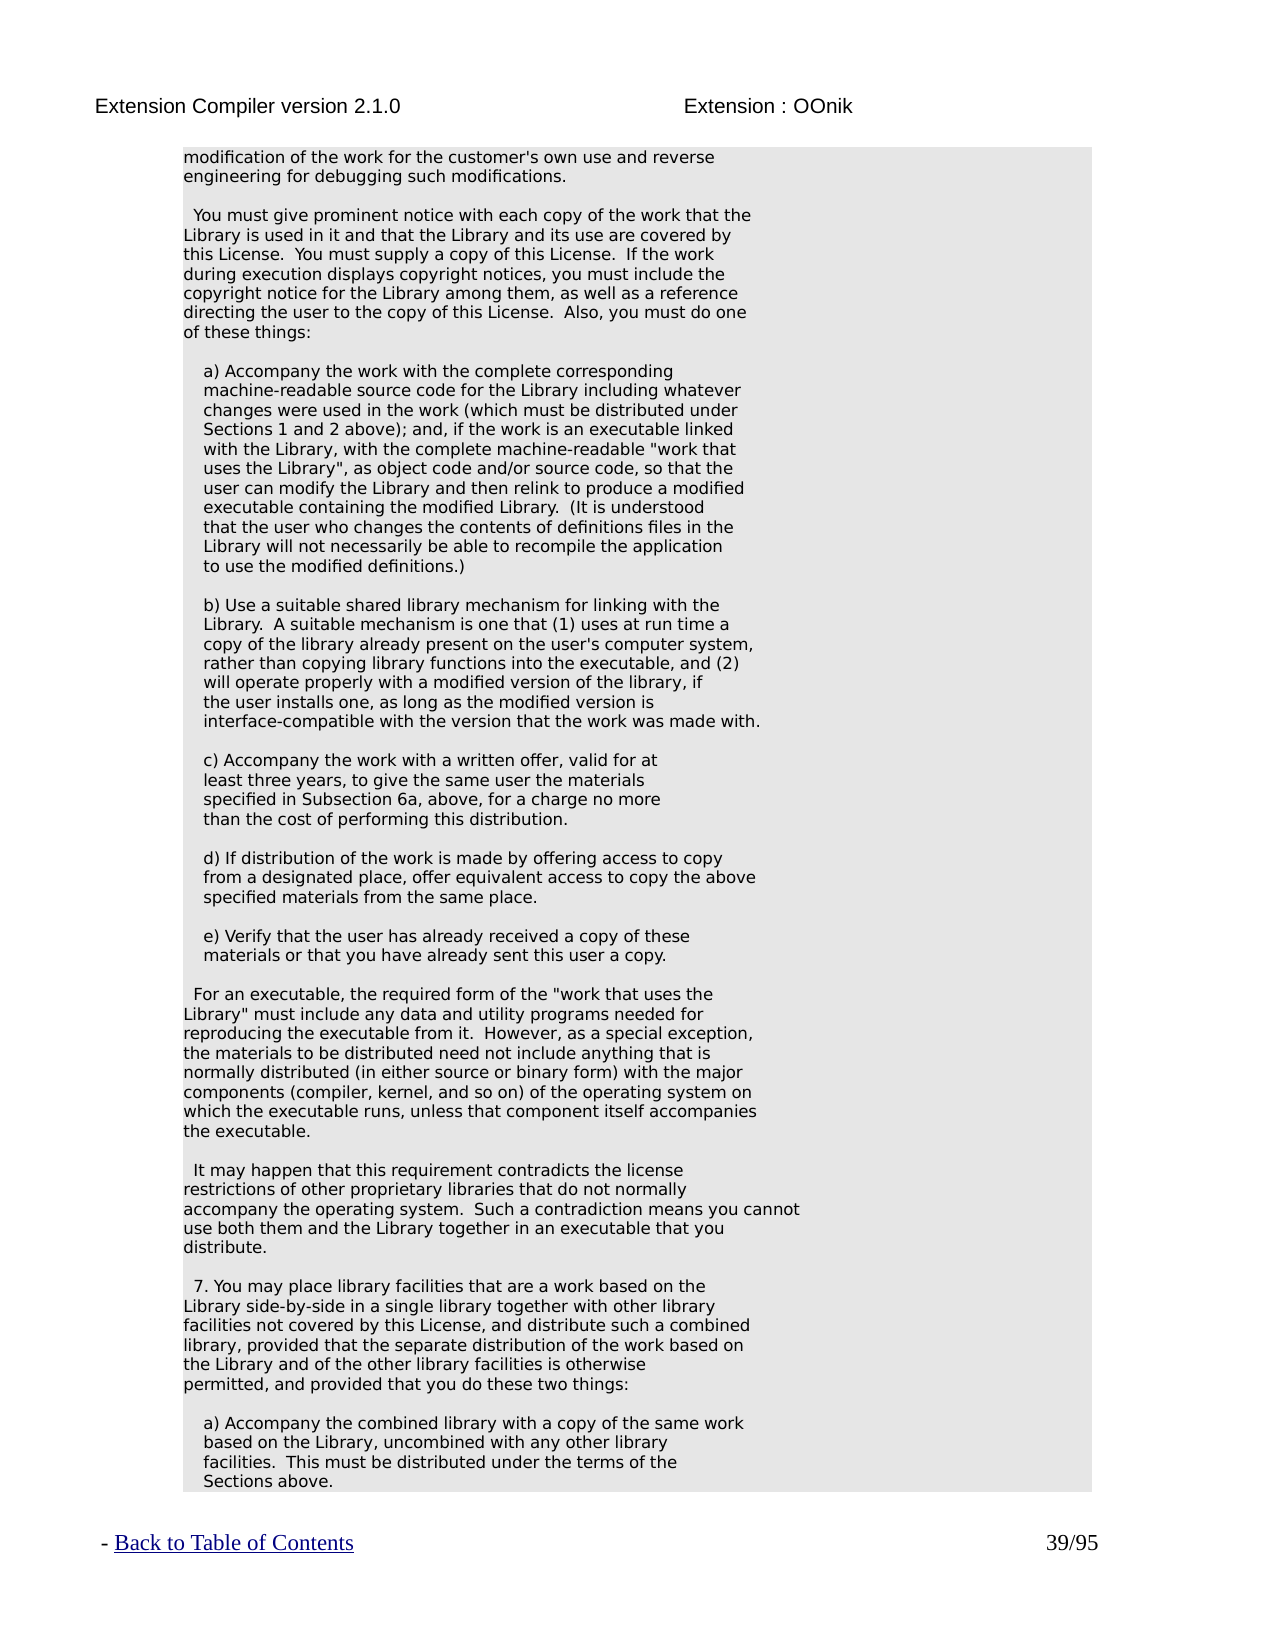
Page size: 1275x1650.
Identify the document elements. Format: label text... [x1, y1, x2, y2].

text the executable. [183, 1121, 1092, 1141]
text copy of the library already present on the user's computer system, [183, 634, 1092, 654]
text Library" must include any data and utility programs needed for [183, 1004, 1092, 1024]
text facilities. This must be distributed under the terms of the [183, 1453, 1092, 1472]
text machine-readable source code for the Library including whatever [183, 381, 1092, 401]
text e) Verify that the user has already received a copy of these [183, 927, 1092, 946]
text Sections above. [183, 1472, 1092, 1492]
text Library side-by-side in a single library together with other library [183, 1297, 1092, 1316]
text user can modify the Library and then relink to produce a modified [183, 479, 1092, 498]
text this License. You must supply a copy of this License. If the work [183, 245, 1092, 264]
text a) Accompany the work with the complete corresponding [183, 362, 1092, 381]
text It may happen that this requirement contradicts the license [183, 1160, 1092, 1180]
text specified materials from the same place. [183, 888, 1092, 907]
text of these things: [183, 323, 1092, 342]
text Library is used in it and that the Library and its use are covered by [183, 225, 1092, 245]
text from a designated place, offer equivalent access to copy the above [183, 868, 1092, 888]
text uses the Library", as object code and/or source code, so that the [183, 459, 1092, 479]
text d) If distribution of the work is made by offering access to copy [183, 849, 1092, 868]
text use both them and the Library together in an executable that you [183, 1219, 1092, 1238]
text to use the modified definitions.) [183, 557, 1092, 576]
text Sections 1 and 2 above); and, if the work is an executable linked [183, 420, 1092, 440]
text facilities not covered by this License, and distribute such a combined [183, 1316, 1092, 1336]
text You must give prominent notice with each copy of the work that the [183, 206, 1092, 225]
text that the user who changes the contents of definitions files in the [183, 518, 1092, 537]
text interface-compatible with the version that the work was made with. [183, 712, 1092, 732]
text materials or that you have already sent this user a copy. [183, 946, 1092, 966]
text distribute. [183, 1238, 1092, 1258]
text For an executable, the required form of the "work that uses the [183, 985, 1092, 1004]
text Library. A suitable mechanism is one that (1) uses at run time a [183, 615, 1092, 634]
text the user installs one, as long as the modified version is [183, 693, 1092, 712]
text based on the Library, uncombined with any other library [183, 1433, 1092, 1453]
text normally distributed (in either source or binary form) with the major [183, 1063, 1092, 1082]
text permitted, and provided that you do these two things: [183, 1375, 1092, 1394]
text library, provided that the separate distribution of the work based on [183, 1336, 1092, 1355]
text engineering for debugging such modifications. [183, 167, 1092, 186]
text accompany the operating system. Such a contradiction means you cannot [183, 1199, 1092, 1219]
text a) Accompany the combined library with a copy of the same work [183, 1414, 1092, 1433]
text least three years, to give the same user the materials [183, 771, 1092, 790]
text c) Accompany the work with a written offer, valid for at [183, 751, 1092, 771]
text than the cost of performing this distribution. [183, 810, 1092, 829]
text modification of the work for the customer's own use and reverse [183, 147, 1092, 167]
text executable containing the modified Library. (It is understood [183, 498, 1092, 518]
text directing the user to the copy of this License. Also, you must do one [183, 303, 1092, 323]
text with the Library, with the complete machine-readable "work that [183, 440, 1092, 459]
text 7. You may place library facilities that are a work based on the [183, 1277, 1092, 1297]
text the Library and of the other library facilities is otherwise [183, 1355, 1092, 1375]
text reproducing the executable from it. However, as a special exception, [183, 1024, 1092, 1043]
text Library will not necessarily be able to recompile the application [183, 537, 1092, 557]
text which the executable runs, unless that component itself accompanies [183, 1102, 1092, 1121]
text specified in Subsection 6a, above, for a charge no more [183, 790, 1092, 810]
text copyright notice for the Library among them, as well as a reference [183, 284, 1092, 303]
text rather than copying library functions into the executable, and (2) [183, 654, 1092, 673]
text the materials to be distributed need not include anything that is [183, 1043, 1092, 1063]
text will operate properly with a modified version of the library, if [183, 673, 1092, 693]
text components (compiler, kernel, and so on) of the operating system on [183, 1082, 1092, 1102]
text restrictions of other proprietary libraries that do not normally [183, 1180, 1092, 1199]
text b) Use a suitable shared library mechanism for linking with the [183, 596, 1092, 615]
text changes were used in the work (which must be distributed under [183, 401, 1092, 420]
text during execution displays copyright notices, you must include the [183, 264, 1092, 284]
